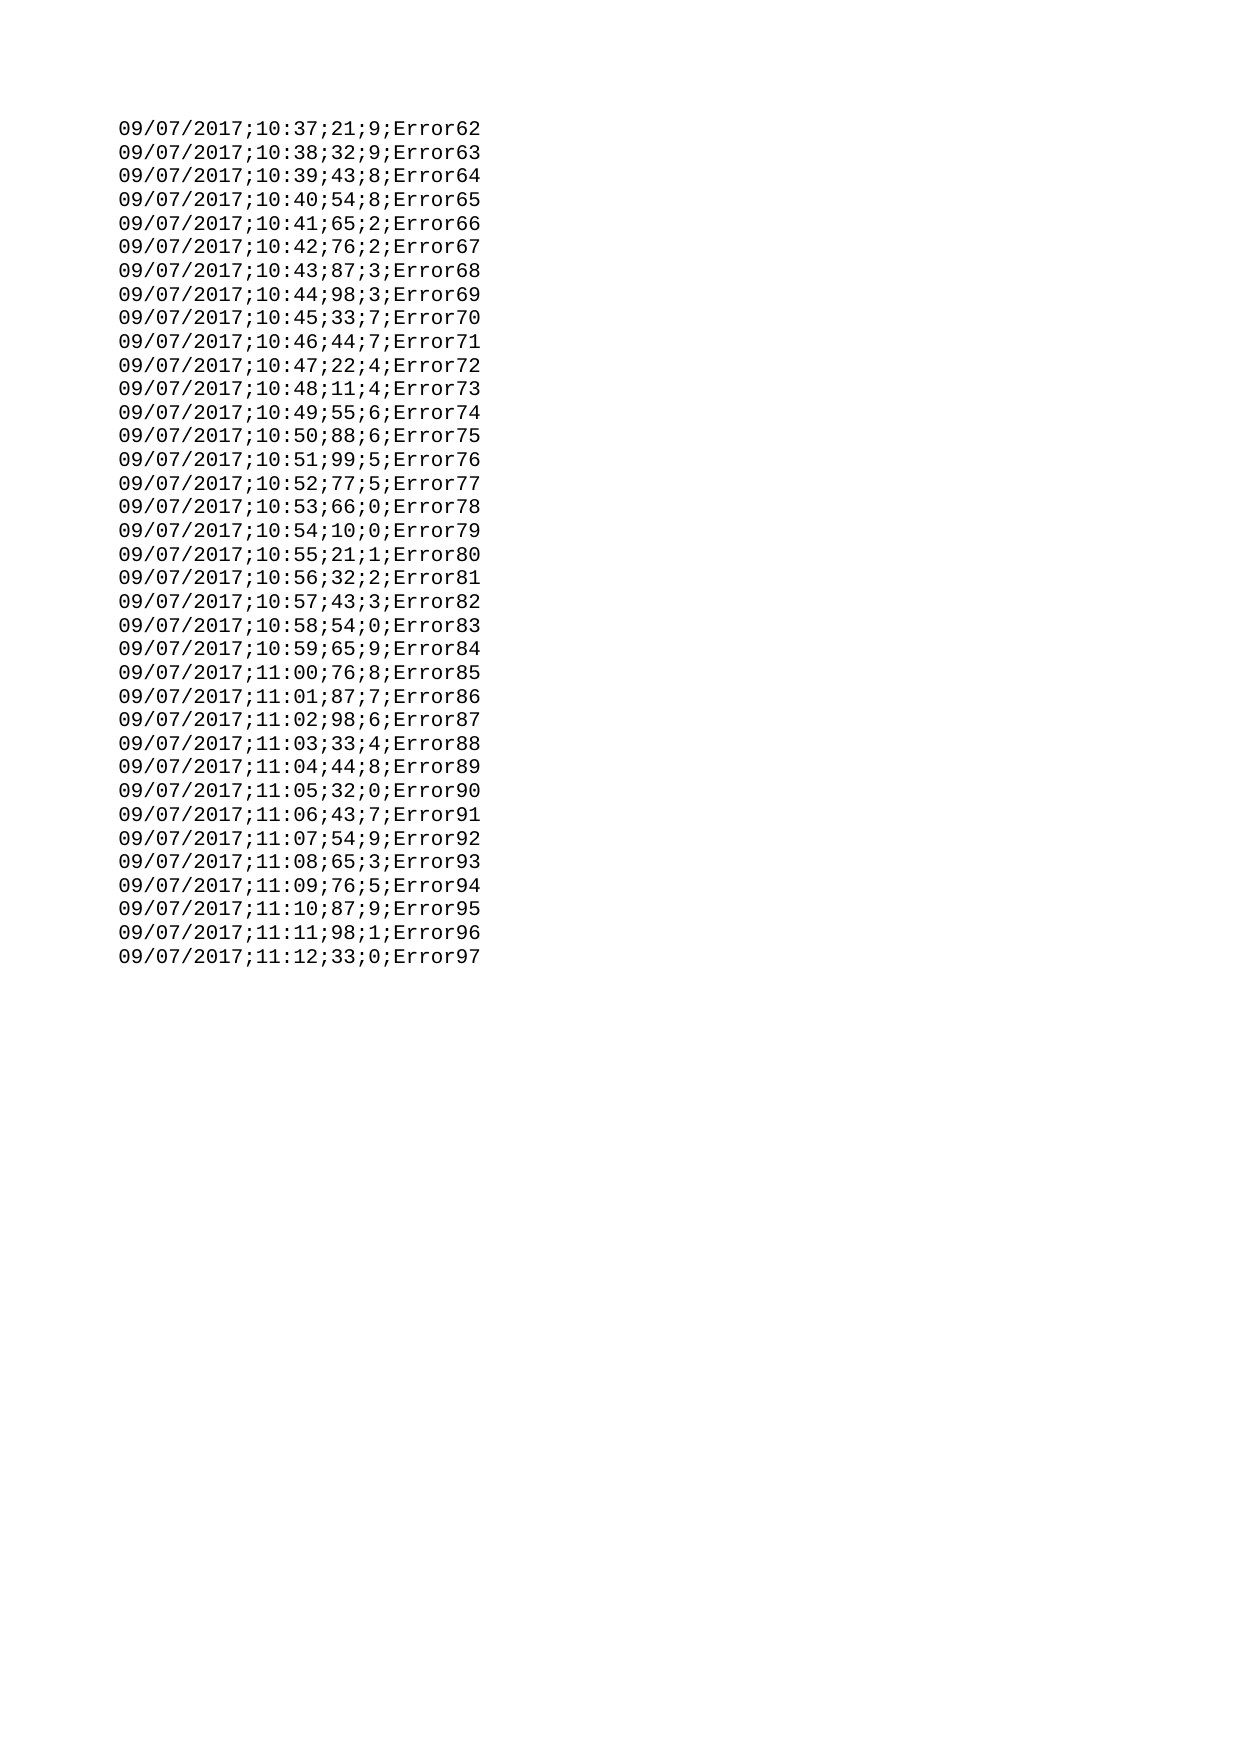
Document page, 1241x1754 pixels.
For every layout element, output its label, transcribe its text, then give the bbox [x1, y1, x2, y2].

text 09/07/2017;10:39;43;8;Error64 [118, 165, 1122, 189]
text 09/07/2017;10:44;98;3;Error69 [118, 284, 1122, 307]
text 09/07/2017;10:40;54;8;Error65 [118, 189, 1122, 213]
text 09/07/2017;10:53;66;0;Error78 [118, 496, 1122, 520]
text 09/07/2017;11:05;32;0;Error90 [118, 780, 1122, 804]
text 09/07/2017;10:48;11;4;Error73 [118, 378, 1122, 402]
text 09/07/2017;10:45;33;7;Error70 [118, 307, 1122, 331]
text 09/07/2017;11:08;65;3;Error93 [118, 851, 1122, 875]
text 09/07/2017;10:54;10;0;Error79 [118, 520, 1122, 544]
text 09/07/2017;10:57;43;3;Error82 [118, 591, 1122, 615]
text 09/07/2017;10:47;22;4;Error72 [118, 354, 1122, 378]
text 09/07/2017;11:04;44;8;Error89 [118, 757, 1122, 780]
text 09/07/2017;11:11;98;1;Error96 [118, 922, 1122, 946]
text 09/07/2017;11:06;43;7;Error91 [118, 804, 1122, 827]
text 09/07/2017;10:37;21;9;Error62 [118, 118, 1122, 142]
text 09/07/2017;11:10;87;9;Error95 [118, 898, 1122, 922]
text 09/07/2017;10:51;99;5;Error76 [118, 449, 1122, 473]
text 09/07/2017;11:00;76;8;Error85 [118, 662, 1122, 686]
text 09/07/2017;10:52;77;5;Error77 [118, 473, 1122, 496]
text 09/07/2017;11:01;87;7;Error86 [118, 686, 1122, 709]
text 09/07/2017;10:50;88;6;Error75 [118, 426, 1122, 449]
text 09/07/2017;11:07;54;9;Error92 [118, 827, 1122, 851]
text 09/07/2017;10:46;44;7;Error71 [118, 331, 1122, 354]
text 09/07/2017;11:02;98;6;Error87 [118, 709, 1122, 733]
text 09/07/2017;10:41;65;2;Error66 [118, 213, 1122, 236]
text 09/07/2017;10:56;32;2;Error81 [118, 567, 1122, 591]
text 09/07/2017;11:12;33;0;Error97 [118, 946, 1122, 969]
text 09/07/2017;11:09;76;5;Error94 [118, 875, 1122, 898]
text 09/07/2017;10:49;55;6;Error74 [118, 402, 1122, 426]
text 09/07/2017;10:58;54;0;Error83 [118, 615, 1122, 638]
text 09/07/2017;10:42;76;2;Error67 [118, 236, 1122, 260]
text 09/07/2017;11:03;33;4;Error88 [118, 733, 1122, 757]
text 09/07/2017;10:43;87;3;Error68 [118, 260, 1122, 284]
text 09/07/2017;10:38;32;9;Error63 [118, 142, 1122, 165]
text 09/07/2017;10:55;21;1;Error80 [118, 544, 1122, 567]
text 09/07/2017;10:59;65;9;Error84 [118, 638, 1122, 662]
